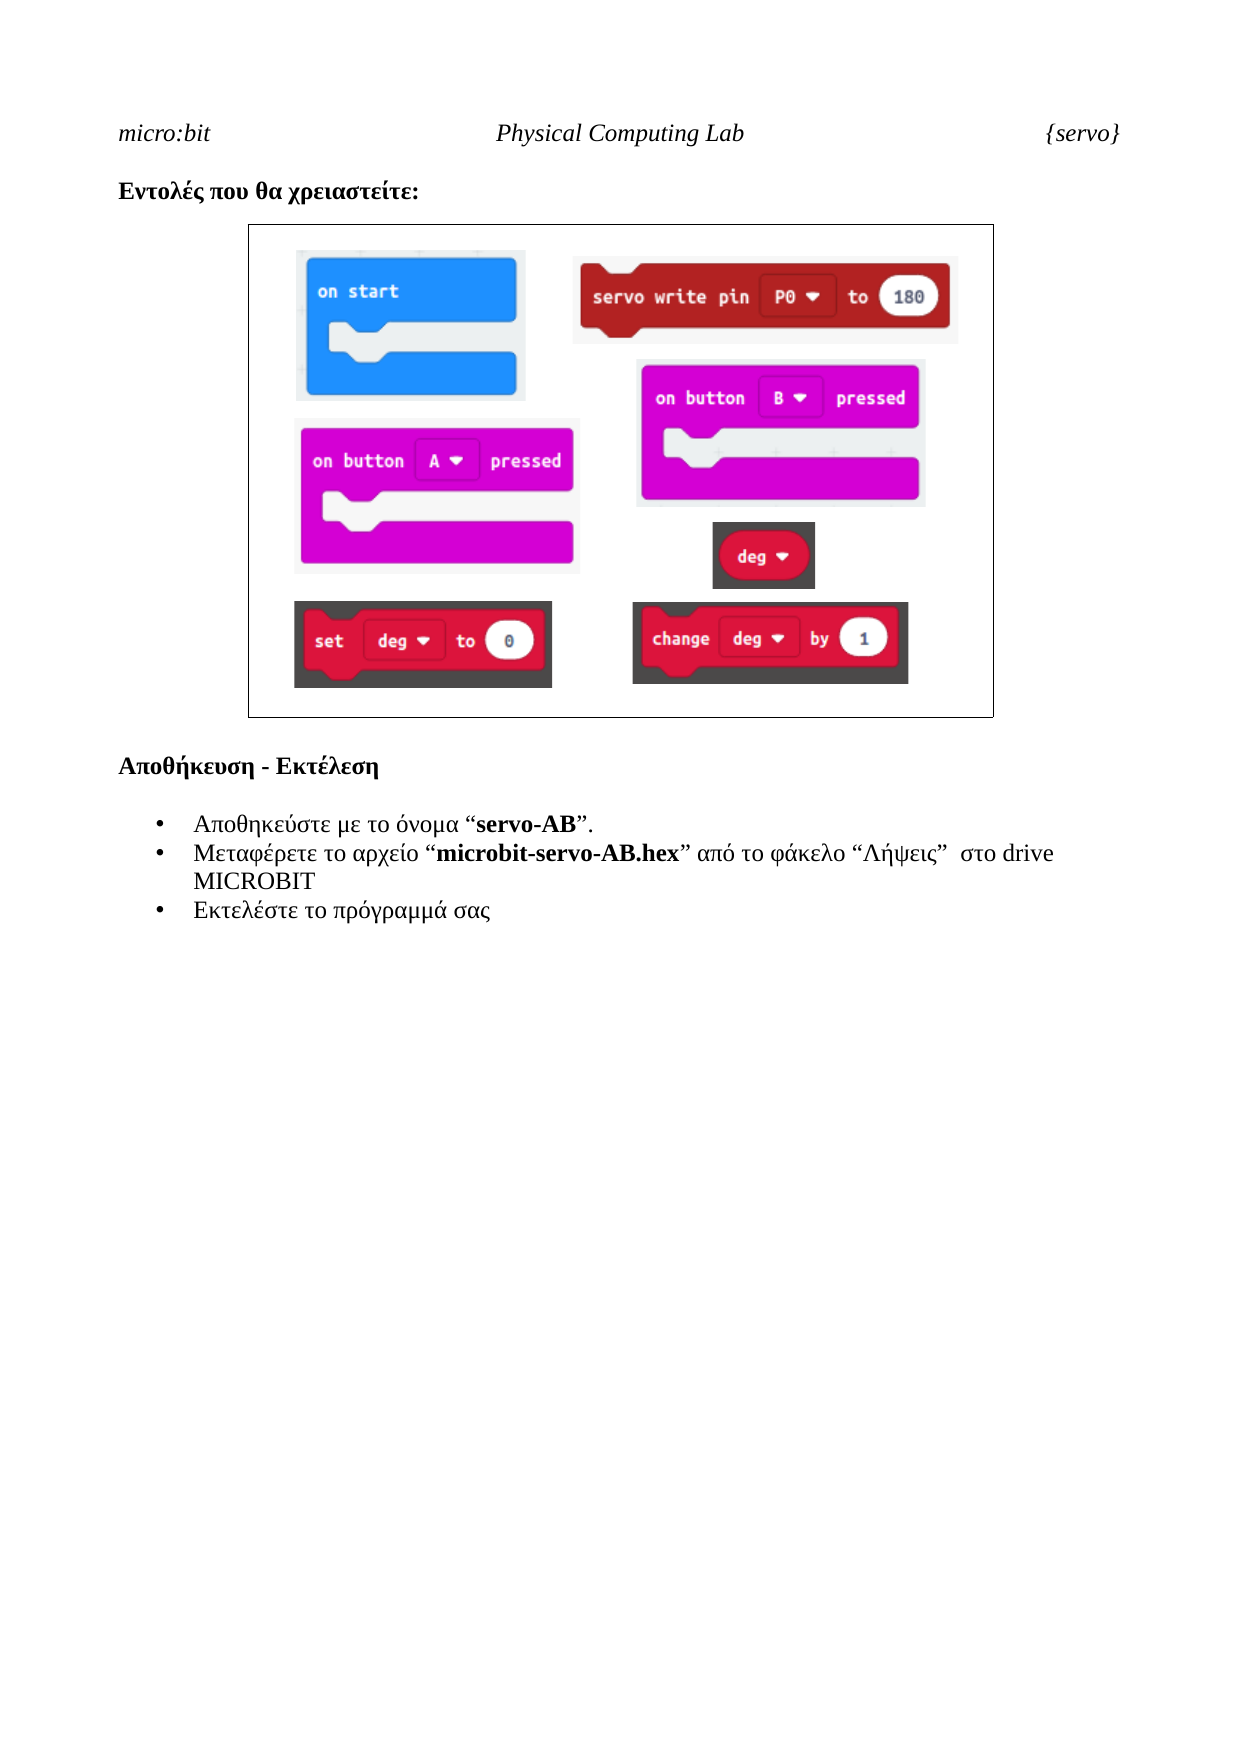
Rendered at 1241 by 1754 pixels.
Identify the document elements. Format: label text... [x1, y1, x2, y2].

text Αποθήκευση - Εκτέλεση [118, 751, 1122, 780]
picture [632, 602, 909, 684]
picture [572, 256, 959, 344]
picture [294, 601, 553, 688]
picture [296, 250, 526, 401]
list Αποθηκεύστε με το όνομα “servo-AB”. [156, 809, 1122, 838]
picture [636, 359, 926, 507]
text Εντολές που θα χρειαστείτε: [118, 176, 1122, 205]
picture [712, 522, 816, 589]
list Εκτελέστε το πρόγραμμά σας [156, 895, 1122, 924]
list Μεταφέρετε το αρχείο “microbit-servo-AB.hex” από το φάκελο “Λήψεις” στο drive MICROBIT [156, 838, 1122, 895]
picture [294, 418, 581, 574]
